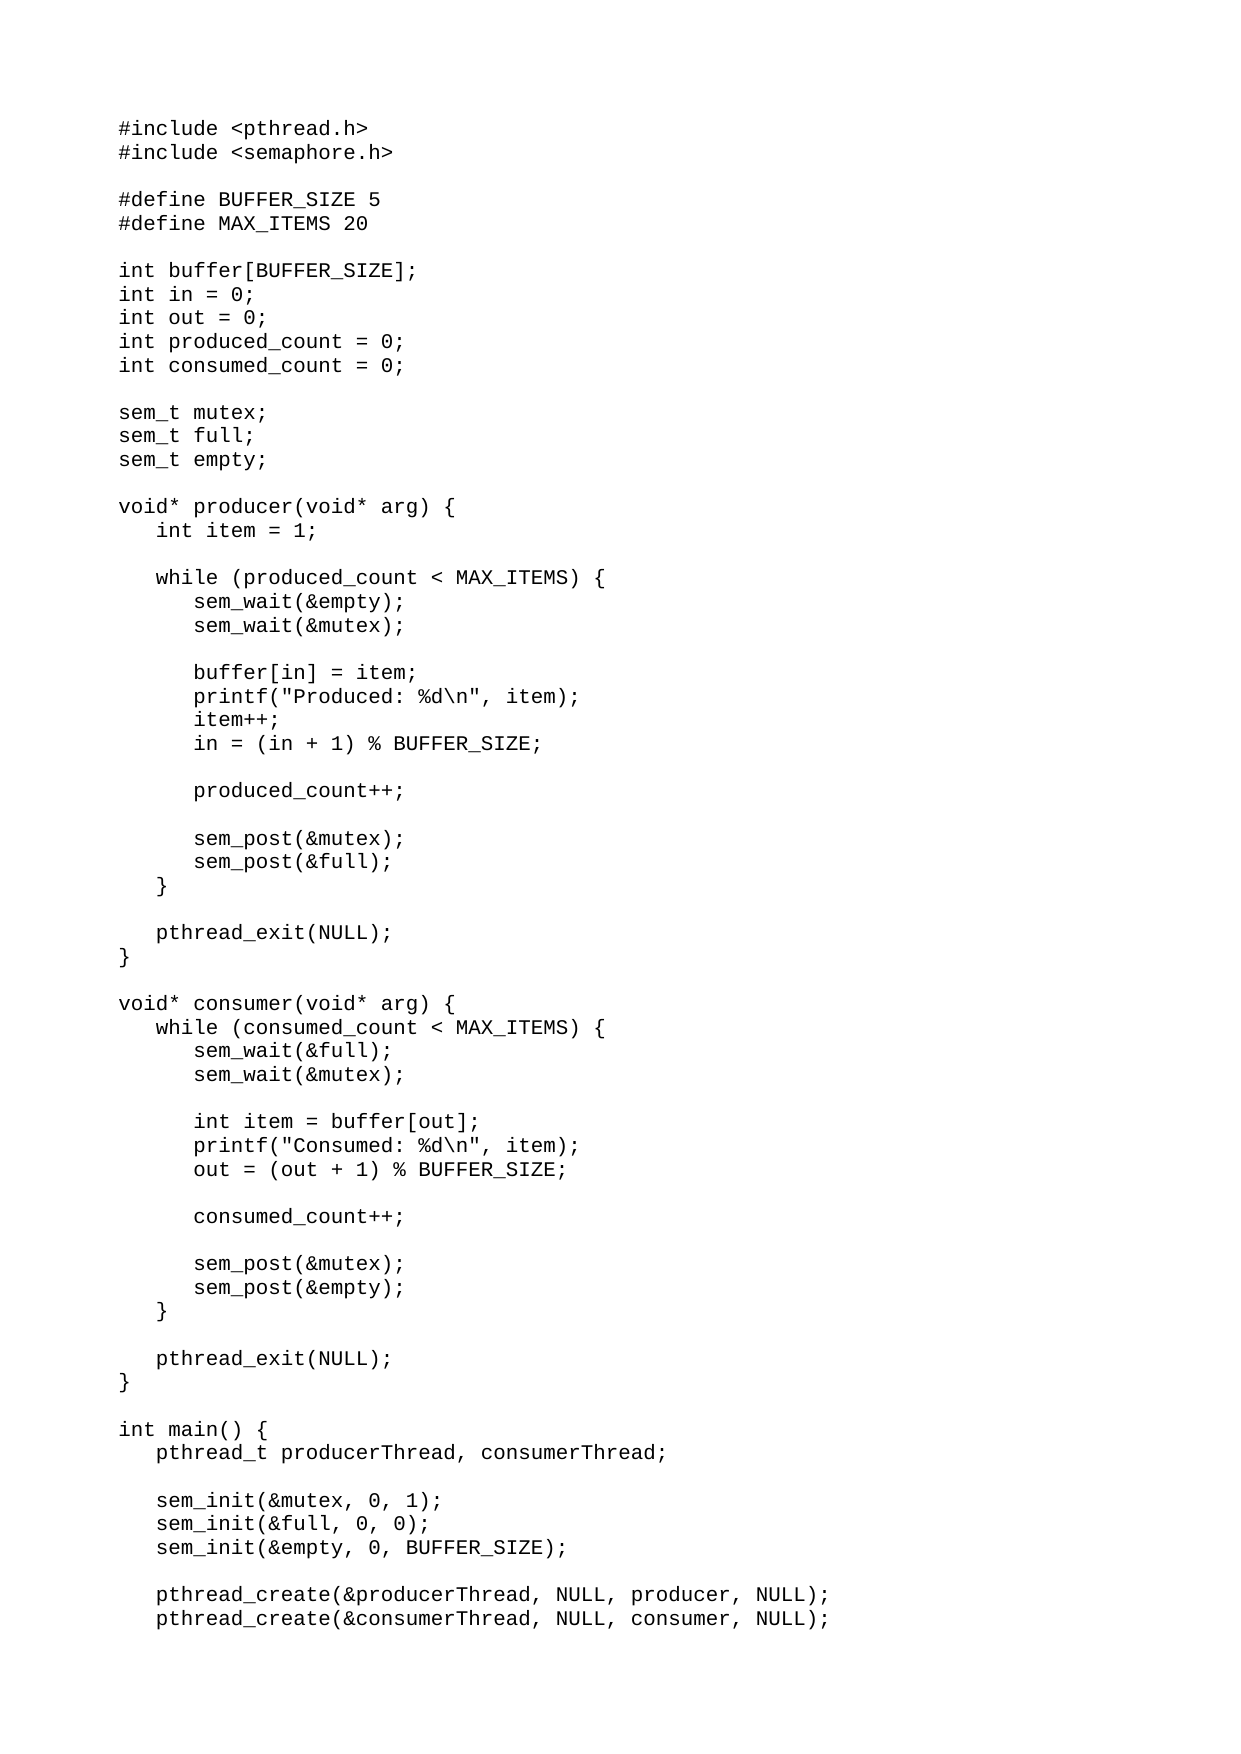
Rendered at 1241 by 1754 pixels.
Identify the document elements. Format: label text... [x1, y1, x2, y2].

text int item = 1; [118, 520, 1122, 544]
text while (produced_count < MAX_ITEMS) { [118, 567, 1122, 591]
text printf("Consumed: %d\n", item); [118, 1135, 1122, 1158]
text sem_t mutex; [118, 402, 1122, 426]
text sem_wait(&empty); [118, 591, 1122, 615]
text sem_wait(&mutex); [118, 1064, 1122, 1088]
text sem_t empty; [118, 449, 1122, 473]
text pthread_create(&consumerThread, NULL, consumer, NULL); [118, 1608, 1122, 1631]
text } [118, 946, 1122, 969]
text void* consumer(void* arg) { [118, 993, 1122, 1017]
text int buffer[BUFFER_SIZE]; [118, 260, 1122, 284]
text sem_wait(&mutex); [118, 615, 1122, 638]
text in = (in + 1) % BUFFER_SIZE; [118, 733, 1122, 757]
text #define MAX_ITEMS 20 [118, 213, 1122, 236]
text } [118, 1371, 1122, 1395]
text pthread_exit(NULL); [118, 922, 1122, 946]
text sem_wait(&full); [118, 1040, 1122, 1064]
text sem_post(&full); [118, 851, 1122, 875]
text pthread_exit(NULL); [118, 1348, 1122, 1371]
text sem_post(&mutex); [118, 1253, 1122, 1277]
text void* producer(void* arg) { [118, 496, 1122, 520]
text #include <pthread.h> [118, 118, 1122, 142]
text printf("Produced: %d\n", item); [118, 686, 1122, 709]
text #include <semaphore.h> [118, 142, 1122, 165]
text int main() { [118, 1419, 1122, 1442]
text int in = 0; [118, 284, 1122, 307]
text #define BUFFER_SIZE 5 [118, 189, 1122, 213]
text sem_post(&mutex); [118, 827, 1122, 851]
text } [118, 1300, 1122, 1324]
text } [118, 875, 1122, 898]
text sem_init(&empty, 0, BUFFER_SIZE); [118, 1537, 1122, 1561]
text sem_post(&empty); [118, 1277, 1122, 1300]
text int item = buffer[out]; [118, 1111, 1122, 1135]
text pthread_create(&producerThread, NULL, producer, NULL); [118, 1584, 1122, 1608]
text out = (out + 1) % BUFFER_SIZE; [118, 1158, 1122, 1182]
text produced_count++; [118, 780, 1122, 804]
text int consumed_count = 0; [118, 354, 1122, 378]
text sem_init(&mutex, 0, 1); [118, 1489, 1122, 1513]
text while (consumed_count < MAX_ITEMS) { [118, 1017, 1122, 1040]
text consumed_count++; [118, 1206, 1122, 1229]
text int produced_count = 0; [118, 331, 1122, 354]
text item++; [118, 709, 1122, 733]
text pthread_t producerThread, consumerThread; [118, 1442, 1122, 1466]
text buffer[in] = item; [118, 662, 1122, 686]
text sem_t full; [118, 426, 1122, 449]
text sem_init(&full, 0, 0); [118, 1513, 1122, 1537]
text int out = 0; [118, 307, 1122, 331]
